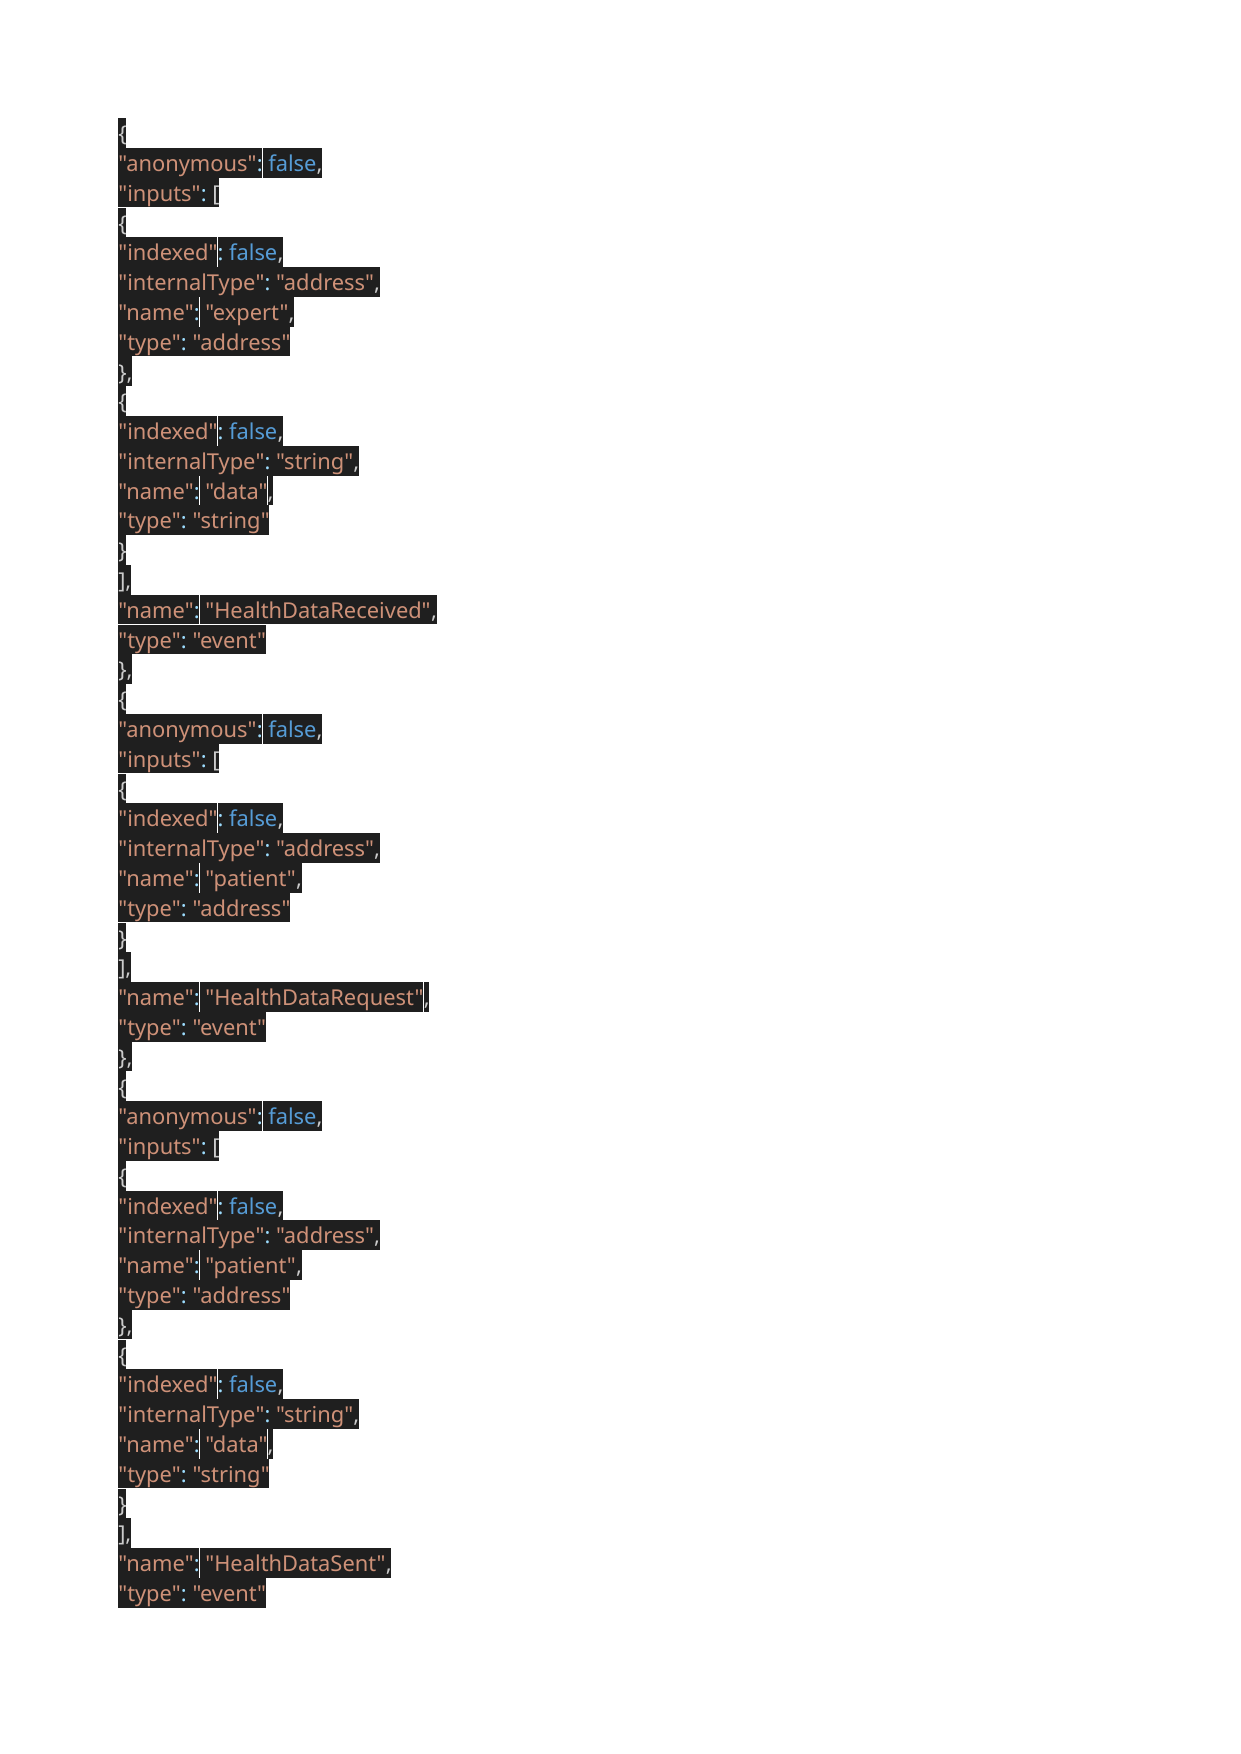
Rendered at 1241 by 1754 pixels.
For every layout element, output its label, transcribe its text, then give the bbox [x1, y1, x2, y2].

text "type": "address" [118, 327, 1122, 356]
text "indexed": false, [118, 237, 1122, 267]
text }, [118, 654, 1122, 684]
text "indexed": false, [118, 416, 1122, 446]
text ], [118, 1518, 1122, 1548]
text "name": "data", [118, 476, 1122, 505]
text "internalType": "address", [118, 833, 1122, 863]
text "inputs": [ [118, 178, 1122, 207]
text "indexed": false, [118, 1191, 1122, 1220]
text "name": "HealthDataSent", [118, 1548, 1122, 1578]
text "type": "string" [118, 505, 1122, 535]
text "anonymous": false, [118, 714, 1122, 744]
text "type": "event" [118, 1012, 1122, 1042]
text } [118, 535, 1122, 565]
text ], [118, 565, 1122, 595]
text }, [118, 356, 1122, 386]
text { [118, 386, 1122, 416]
text "anonymous": false, [118, 148, 1122, 178]
text "name": "HealthDataReceived", [118, 595, 1122, 624]
text { [118, 1161, 1122, 1191]
text "name": "HealthDataRequest", [118, 982, 1122, 1012]
text }, [118, 1310, 1122, 1339]
text } [118, 1488, 1122, 1518]
text "inputs": [ [118, 744, 1122, 773]
text { [118, 1071, 1122, 1101]
text "inputs": [ [118, 1131, 1122, 1161]
text "type": "event" [118, 1578, 1122, 1608]
text "internalType": "string", [118, 1399, 1122, 1429]
text "indexed": false, [118, 1369, 1122, 1399]
text { [118, 684, 1122, 714]
text { [118, 118, 1122, 148]
text "internalType": "address", [118, 267, 1122, 297]
text "anonymous": false, [118, 1101, 1122, 1131]
text "name": "expert", [118, 297, 1122, 327]
text ], [118, 952, 1122, 982]
text { [118, 773, 1122, 803]
text "internalType": "string", [118, 446, 1122, 476]
text } [118, 922, 1122, 952]
text { [118, 207, 1122, 237]
text { [118, 1339, 1122, 1369]
text "name": "patient", [118, 1250, 1122, 1280]
text "type": "event" [118, 624, 1122, 654]
text "name": "data", [118, 1429, 1122, 1459]
text "type": "string" [118, 1459, 1122, 1488]
text "type": "address" [118, 1280, 1122, 1310]
text }, [118, 1042, 1122, 1071]
text "type": "address" [118, 893, 1122, 922]
text "indexed": false, [118, 803, 1122, 833]
text "name": "patient", [118, 863, 1122, 893]
text "internalType": "address", [118, 1220, 1122, 1250]
